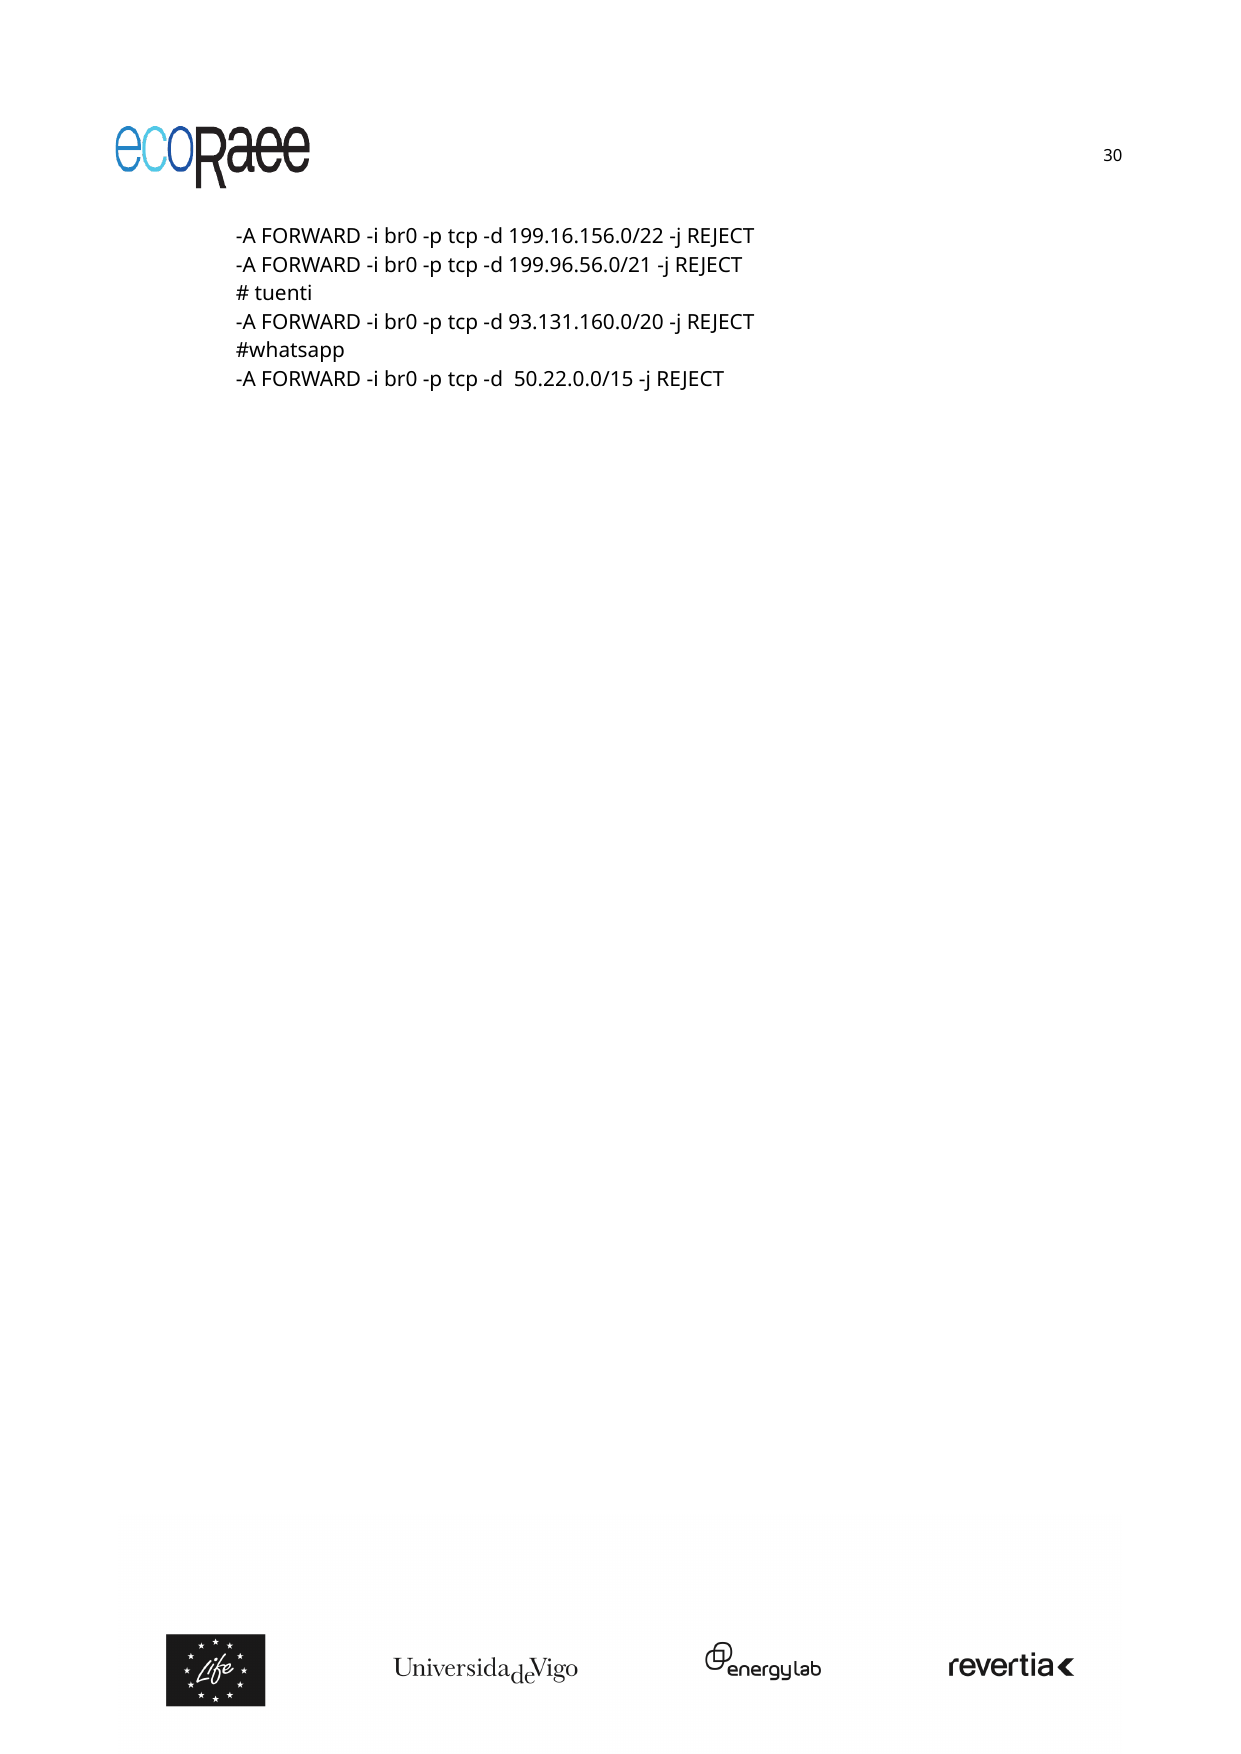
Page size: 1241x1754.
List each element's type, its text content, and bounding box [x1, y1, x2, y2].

text -A FORWARD -i br0 -p tcp -d 50.22.0.0/15 -j REJECT [236, 364, 1122, 392]
text -A FORWARD -i br0 -p tcp -d 199.16.156.0/22 -j REJECT [236, 221, 1122, 250]
picture [114, 124, 311, 190]
text -A FORWARD -i br0 -p tcp -d 93.131.160.0/20 -j REJECT [236, 307, 1122, 335]
text #whatsapp [236, 335, 1122, 364]
text -A FORWARD -i br0 -p tcp -d 199.96.56.0/21 -j REJECT [236, 250, 1122, 278]
text # tuenti [236, 278, 1122, 307]
picture [118, 1514, 1123, 1754]
